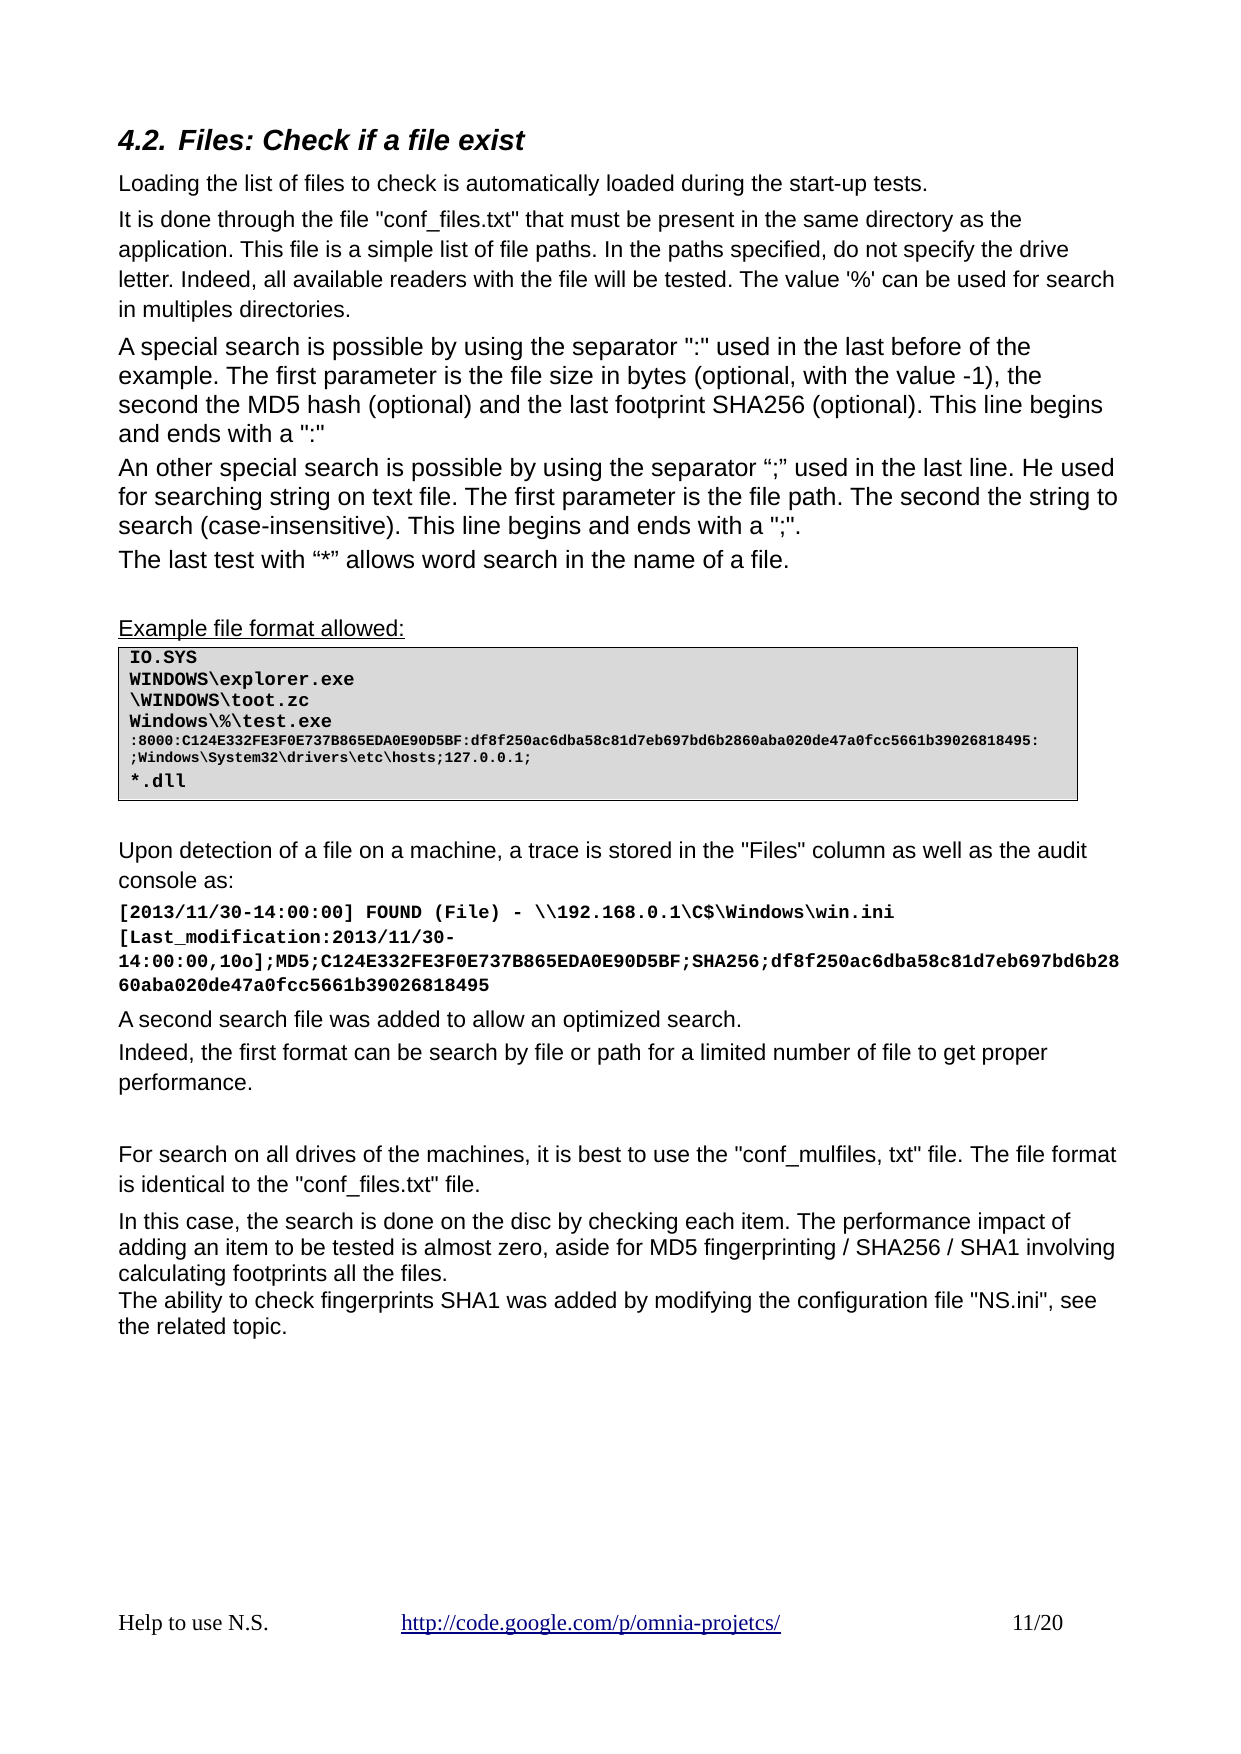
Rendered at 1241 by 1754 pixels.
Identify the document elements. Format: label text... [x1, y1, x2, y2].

text It is done through the file "conf_files.txt" that must be present in the same directory as the application. This file is a simple list of file paths. In the paths specified, do not specify the drive letter. Indeed, all available readers with the file will be tested. The value '%' can be used for search in multiples directories. [118, 206, 1122, 323]
text The last test with “*” allows word search in the name of a file. [118, 546, 1122, 574]
text An other special search is possible by using the separator “;” used in the last line. He used for searching string on text file. The first parameter is the file path. The second the string to search (case-insensitive). This line begins and ends with a ";". [118, 453, 1122, 539]
text For search on all drives of the machines, it is best to use the "conf_mulfiles, txt" file. The file format is identical to the "conf_files.txt" file. [118, 1141, 1122, 1198]
subtitle Files: Check if a file exist [118, 123, 1122, 157]
text A second search file was added to allow an optimized search. [118, 1006, 1122, 1033]
table_header IO.SYS WINDOWS\explorer.exe \WINDOWS\toot.zc Windows\%\test.exe :8000:C124E332FE3F0E737B865EDA0E90D5BF:df8f250ac6dba58c81d7eb697bd6b2860aba020de47a0fcc5661b39026818495: ;Windows\System32\drivers\etc\hosts;127.0.0.1; *.dll [119, 648, 1077, 799]
text Loading the list of files to check is automatically loaded during the start-up tests. [118, 169, 1122, 196]
text [2013/11/30-14:00:00] FOUND (File) - \\192.168.0.1\C$\Windows\win.ini [Last_modification:2013/11/30-14:00:00,10o];MD5;C124E332FE3F0E737B865EDA0E90D5BF;SHA256;df8f250ac6dba58c81d7eb697bd6b2860aba020de47a0fcc5661b39026818495 [118, 903, 1122, 997]
text In this case, the search is done on the disc by checking each item. The performance impact of adding an item to be tested is almost zero, aside for MD5 fingerprinting / SHA256 / SHA1 involving calculating footprints all the files. The ability to check fingerprints SHA1 was added by modifying the configuration file "NS.ini", see the related topic. [118, 1208, 1122, 1339]
text A special search is possible by using the separator ":" used in the last before of the example. The first parameter is the file size in bytes (optional, with the value -1), the second the MD5 hash (optional) and the last footprint SHA256 (optional). This line begins and ends with a ":" [118, 332, 1122, 447]
text Upon detection of a file on a machine, a trace is stored in the "Files" column as well as the audit console as: [118, 837, 1122, 893]
text Indeed, the first format can be search by file or path for a limited number of file to get proper performance. [118, 1039, 1122, 1095]
text Example file format allowed: [118, 615, 1122, 641]
